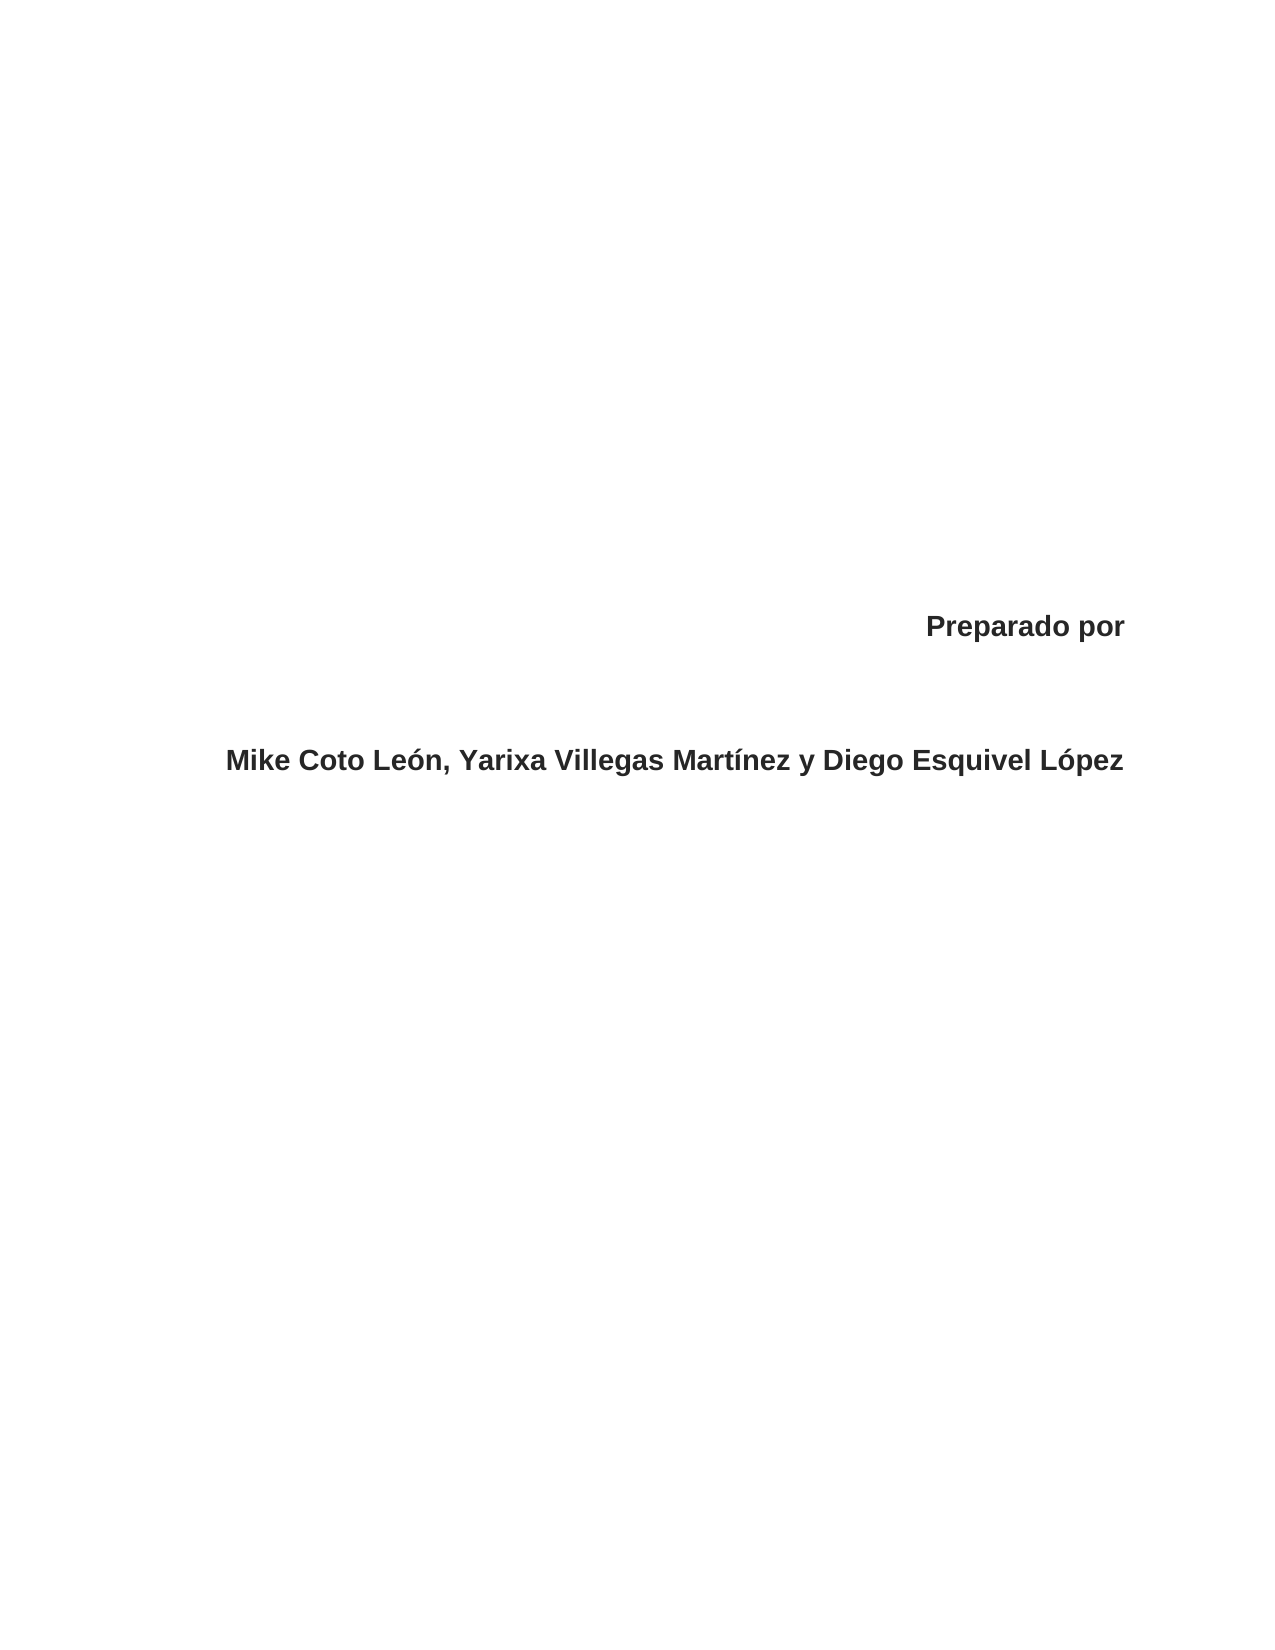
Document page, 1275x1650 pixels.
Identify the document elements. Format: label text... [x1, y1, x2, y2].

text Mike Coto León, Yarixa Villegas Martínez y Diego Esquivel López [150, 743, 1125, 776]
text Preparado por [150, 609, 1125, 643]
